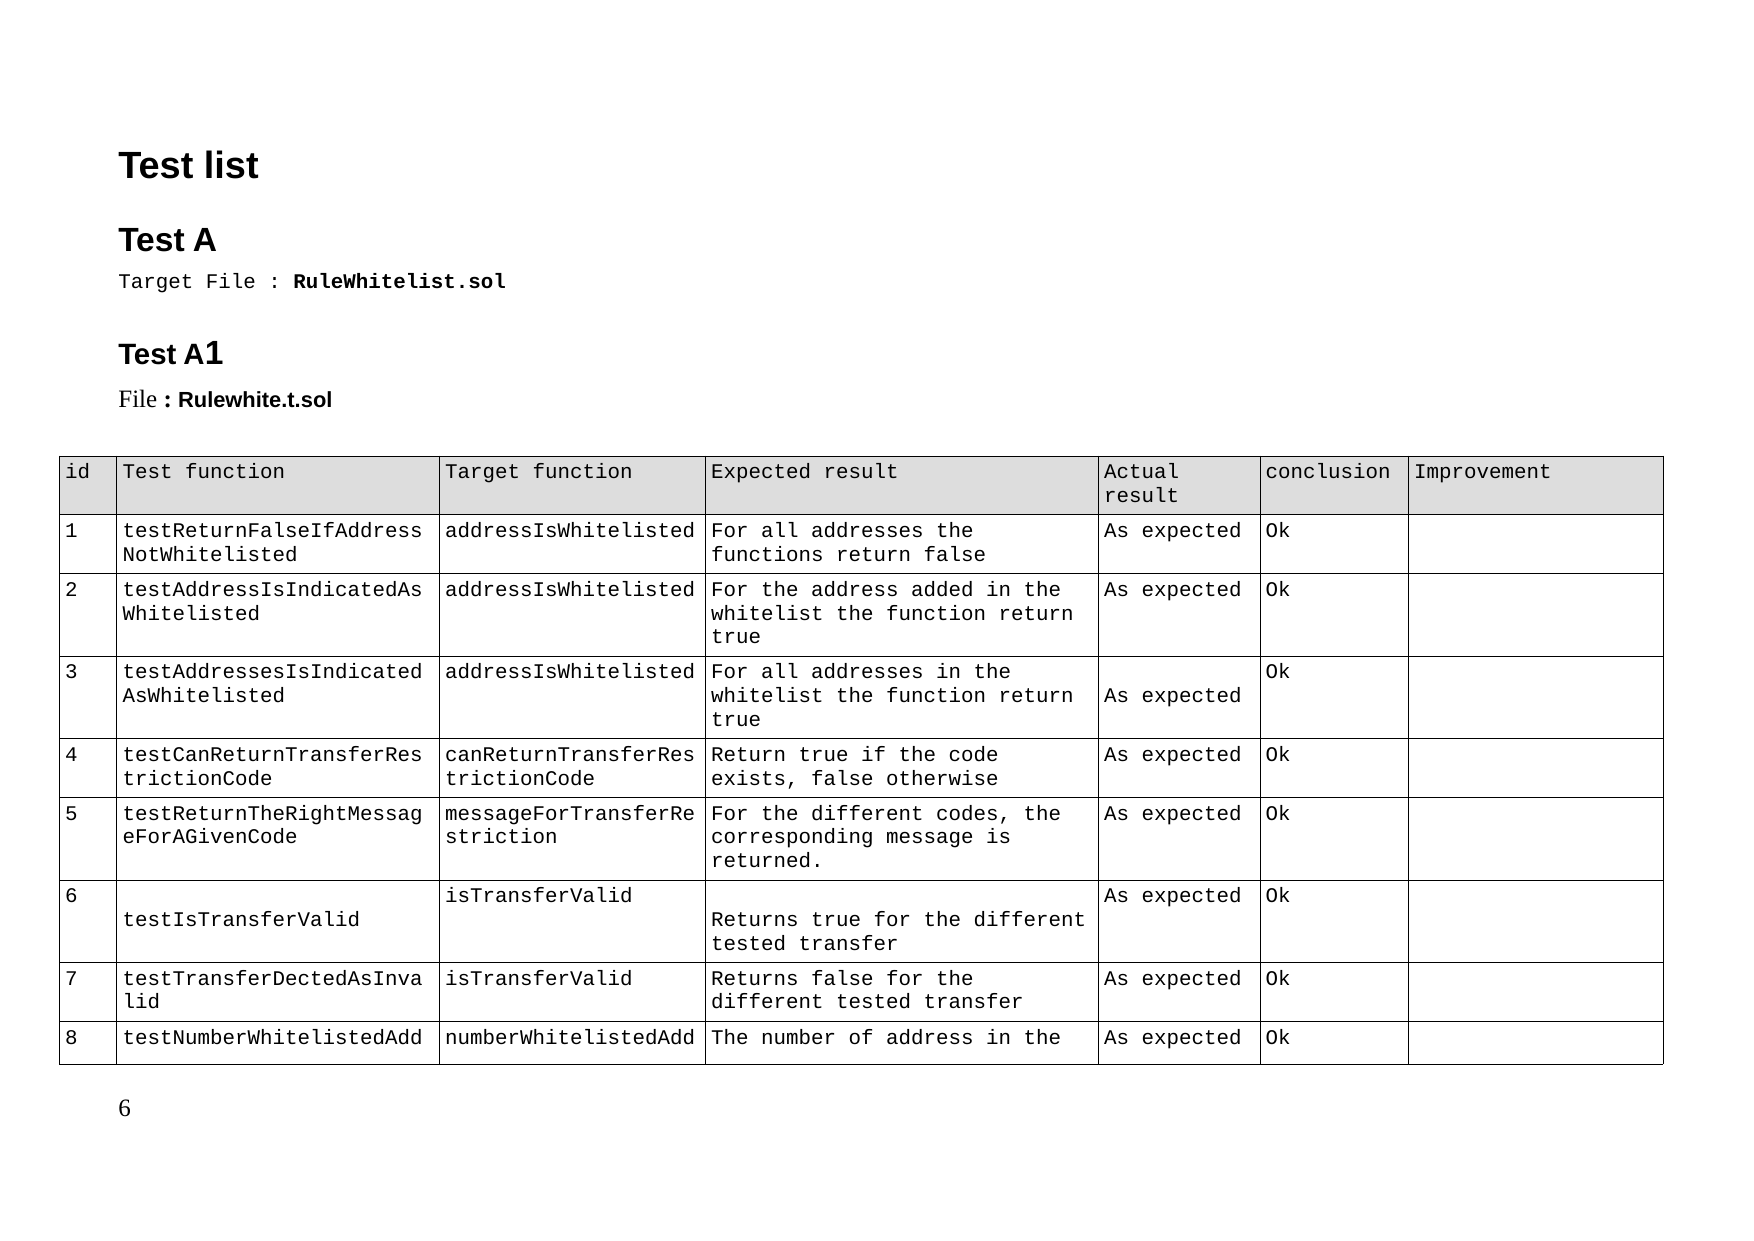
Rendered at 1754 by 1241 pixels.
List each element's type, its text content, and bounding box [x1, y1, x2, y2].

table_cell Ok [1261, 739, 1408, 797]
table_cell As expected [1099, 657, 1260, 738]
table_cell numberWhitelistedAdd [440, 1022, 705, 1064]
table_cell For all addresses in the whitelist the function return true [706, 657, 1098, 738]
table_cell addressIsWhitelisted [440, 574, 705, 656]
table_cell 6 [60, 881, 116, 962]
table_header Target function [440, 457, 705, 514]
table_cell addressIsWhitelisted [440, 515, 705, 573]
table_cell 3 [60, 657, 116, 738]
table_cell Ok [1261, 515, 1408, 573]
table_cell canReturnTransferRestrictionCode [440, 739, 705, 797]
table_cell For the address added in the whitelist the function return true [706, 574, 1098, 656]
table_cell As expected [1099, 739, 1260, 797]
table_cell 4 [60, 739, 116, 797]
subtitle Test list [118, 143, 1636, 187]
table_cell 2 [60, 574, 116, 656]
table_header Actual result [1099, 457, 1260, 514]
text File : Rulewhite.t.sol [118, 384, 1636, 413]
table_cell As expected [1099, 574, 1260, 656]
table_cell As expected [1099, 798, 1260, 879]
table_cell testNumberWhitelistedAdd [117, 1022, 439, 1064]
table_cell As expected [1099, 881, 1260, 962]
table_cell For all addresses the functions return false [706, 515, 1098, 573]
table_cell Ok [1261, 1022, 1408, 1064]
table_header Improvement [1409, 457, 1663, 514]
table_header conclusion [1261, 457, 1408, 514]
table_cell [1409, 798, 1663, 879]
table_cell For the different codes, the corresponding message is returned. [706, 798, 1098, 879]
table_cell [1409, 574, 1663, 656]
table_cell [1409, 963, 1663, 1021]
table_cell Ok [1261, 574, 1408, 656]
table_cell [1409, 739, 1663, 797]
text Target File : RuleWhitelist.sol [118, 271, 1636, 295]
table_cell testReturnFalseIfAddressNotWhitelisted [117, 515, 439, 573]
table_cell Ok [1261, 798, 1408, 879]
table_cell messageForTransferRestriction [440, 798, 705, 879]
table_cell 7 [60, 963, 116, 1021]
table_cell 8 [60, 1022, 116, 1064]
table_cell As expected [1099, 963, 1260, 1021]
table_cell 1 [60, 515, 116, 573]
table_cell testAddressesIsIndicatedAsWhitelisted [117, 657, 439, 738]
table_cell Ok [1261, 963, 1408, 1021]
table_cell The number of address in the [706, 1022, 1098, 1064]
table_cell Returns false for the different tested transfer [706, 963, 1098, 1021]
table_cell Ok [1261, 657, 1408, 738]
table_cell [1409, 515, 1663, 573]
table_header Expected result [706, 457, 1098, 514]
table_cell testIsTransferValid [117, 881, 439, 962]
table_cell [1409, 657, 1663, 738]
table_cell [1409, 881, 1663, 962]
table_cell testReturnTheRightMessageForAGivenCode [117, 798, 439, 879]
table_cell testTransferDectedAsInvalid [117, 963, 439, 1021]
table_cell isTransferValid [440, 963, 705, 1021]
table_cell Return true if the code exists, false otherwise [706, 739, 1098, 797]
table_cell testAddressIsIndicatedAsWhitelisted [117, 574, 439, 656]
table_cell Returns true for the different tested transfer [706, 881, 1098, 962]
table_cell Ok [1261, 881, 1408, 962]
table_cell addressIsWhitelisted [440, 657, 705, 738]
table_cell As expected [1099, 1022, 1260, 1064]
table_cell 5 [60, 798, 116, 879]
table_header id [60, 457, 116, 514]
subtitle Test A [118, 220, 1636, 259]
table_header Test function [117, 457, 439, 514]
table_cell testCanReturnTransferRestrictionCode [117, 739, 439, 797]
subtitle Test A1 [118, 333, 1636, 372]
table_cell [1409, 1022, 1663, 1064]
table_cell As expected [1099, 515, 1260, 573]
table_cell isTransferValid [440, 881, 705, 962]
